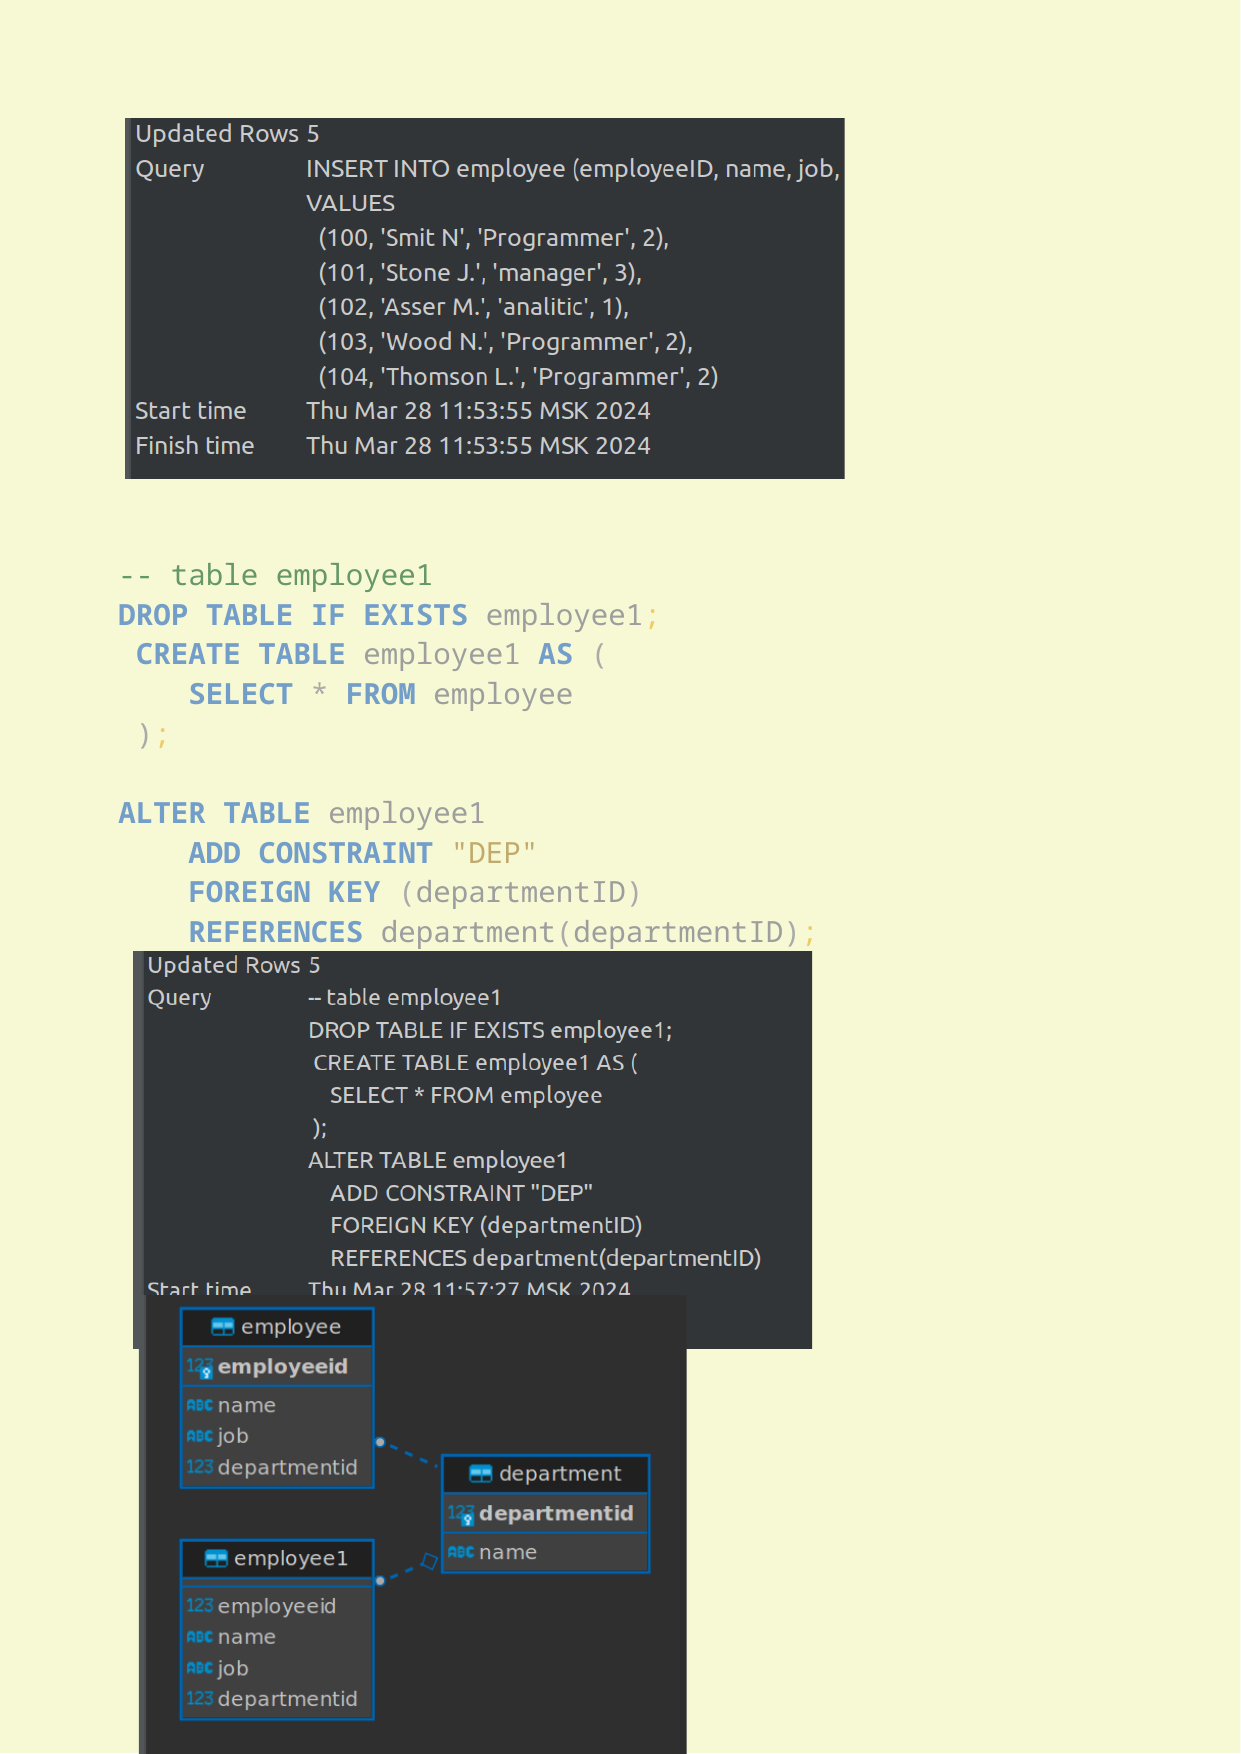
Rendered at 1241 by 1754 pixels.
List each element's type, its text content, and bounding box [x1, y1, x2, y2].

text FOREIGN KEY (departmentID) [118, 872, 1122, 911]
text -- table employee1 [118, 554, 1122, 594]
text CREATE TABLE employee1 AS ( [118, 633, 1122, 673]
text ADD CONSTRAINT "DEP" [118, 832, 1122, 872]
picture [125, 118, 845, 479]
text ); [118, 713, 1122, 753]
text SELECT * FROM employee [118, 673, 1122, 713]
picture [133, 951, 813, 1754]
text ALTER TABLE employee1 [118, 792, 1122, 832]
text DROP TABLE IF EXISTS employee1; [118, 594, 1122, 633]
text REFERENCES department(departmentID); [118, 911, 1122, 951]
